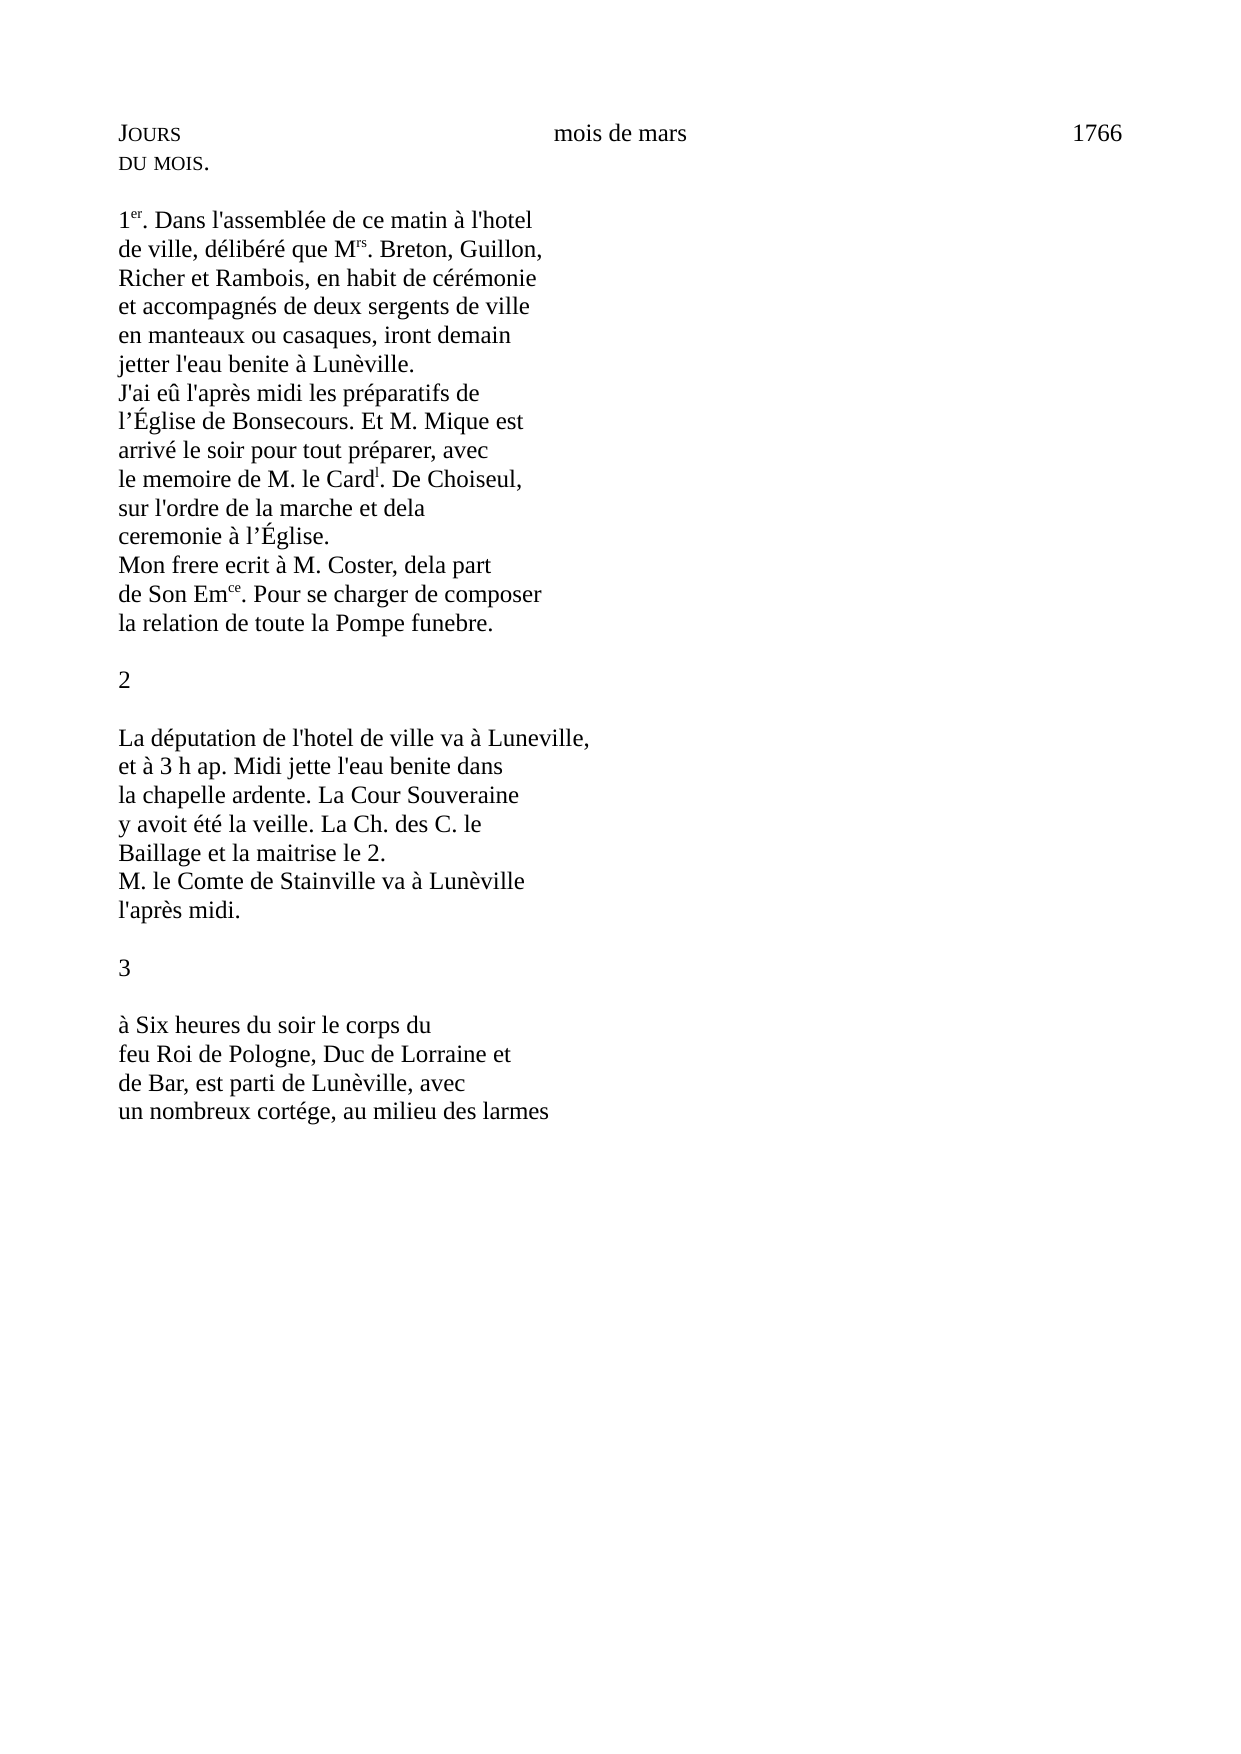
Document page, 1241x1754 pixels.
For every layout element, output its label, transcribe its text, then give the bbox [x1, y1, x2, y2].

text 1er. Dans l'assemblée de ce matin à l'hotel de ville, délibéré que Mrs. Breton, Guillon, Richer et Rambois, en habit de cérémonie et accompagnés de deux sergents de ville en manteaux ou casaques, iront demain jetter l'eau benite à Lunèville. [118, 205, 1122, 378]
text Mon frere ecrit à M. Coster, dela part de Son Emce. Pour se charger de composer la relation de toute la Pompe funebre. [118, 550, 1122, 636]
text M. le Comte de Stainville va à Lunèville l'après midi. [118, 866, 1122, 924]
text J'ai eû l'après midi les préparatifs de l’Église de Bonsecours. Et M. Mique est arrivé le soir pour tout préparer, avec le memoire de M. le Cardl. De Choiseul, sur l'ordre de la marche et dela ceremonie à l’Église. [118, 378, 1122, 550]
text 3 à Six heures du soir le corps du feu Roi de Pologne, Duc de Lorraine et de Bar, est parti de Lunèville, avec un nombreux cortége, au milieu des larmes [118, 953, 1122, 1125]
text 2 La députation de l'hotel de ville va à Luneville, et à 3 h ap. Midi jette l'eau benite dans la chapelle ardente. La Cour Souveraine y avoit été la veille. La Ch. des C. le Baillage et la maitrise le 2. [118, 665, 1122, 866]
